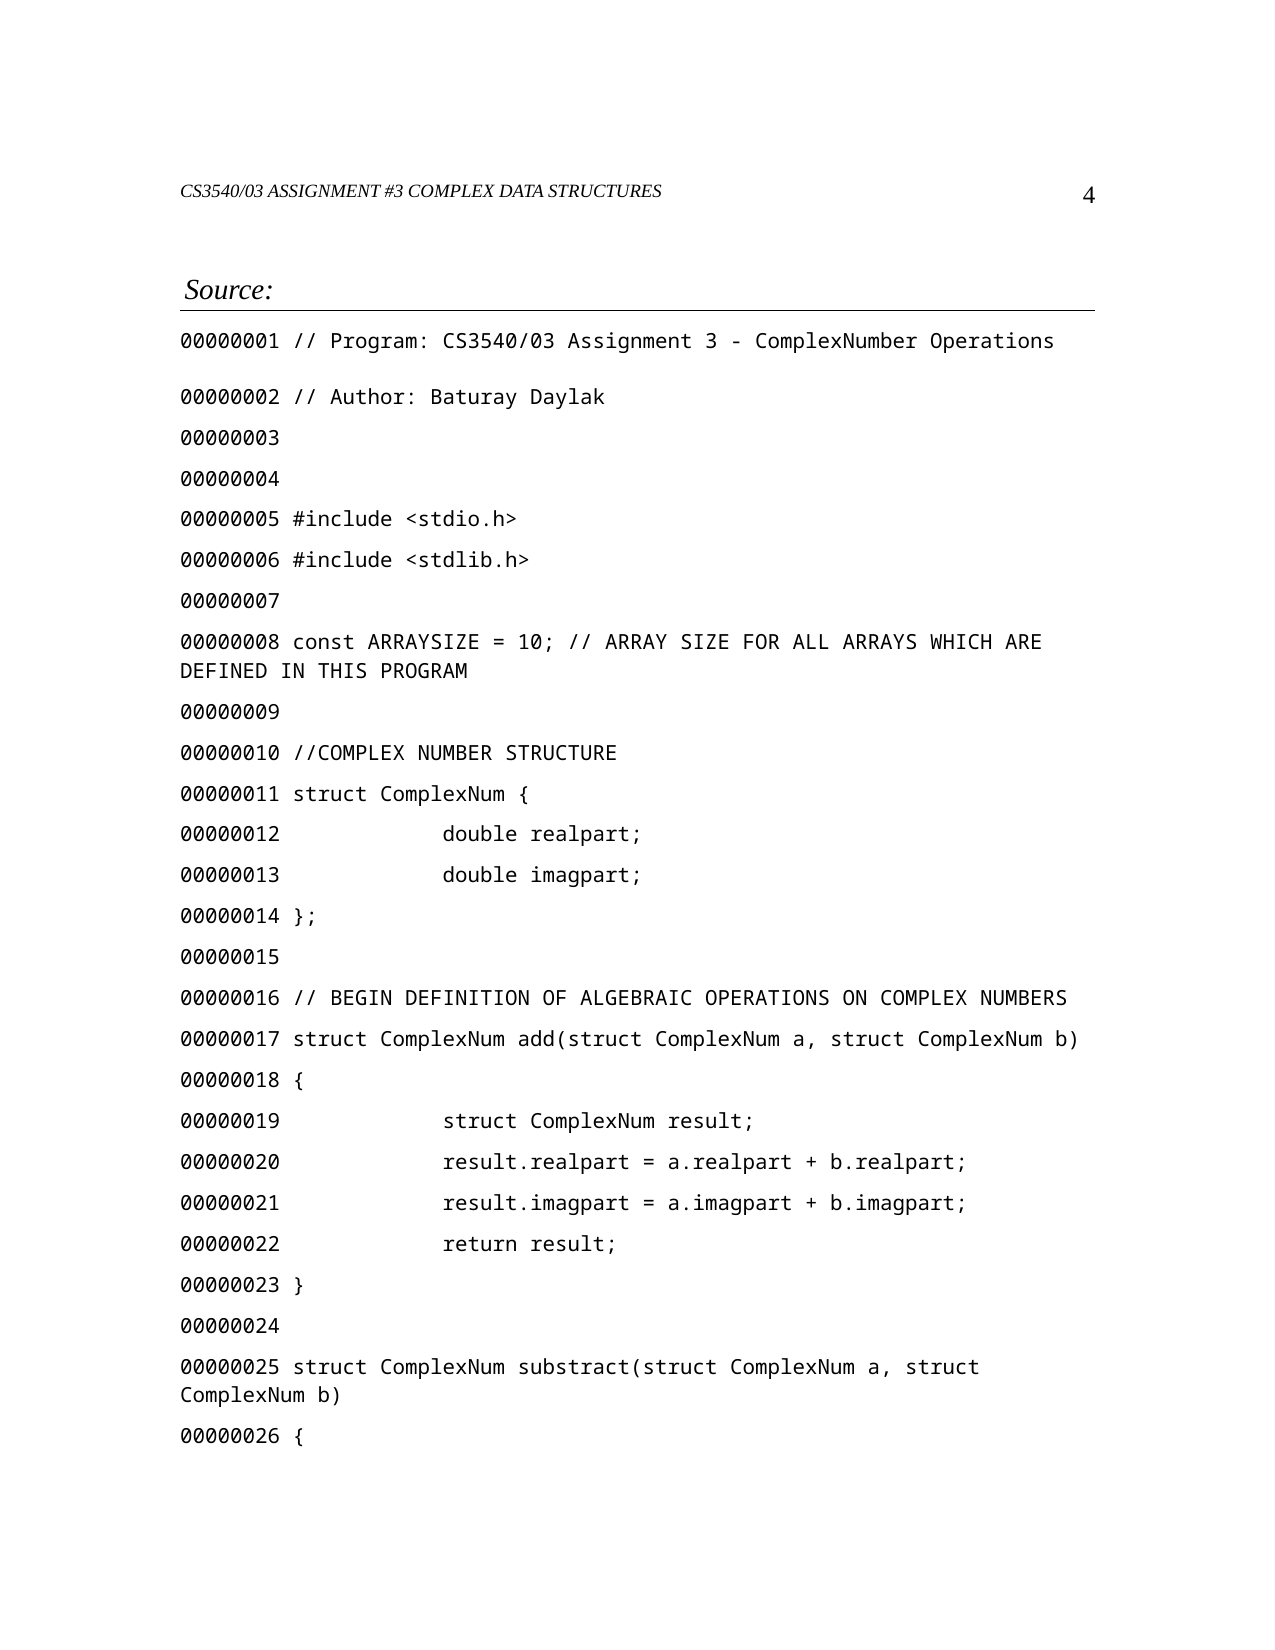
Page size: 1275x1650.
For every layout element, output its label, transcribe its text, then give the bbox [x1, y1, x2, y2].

text 00000005 #include <stdio.h> [180, 504, 1095, 533]
text 00000024 [180, 1311, 1095, 1339]
text 00000022 return result; [180, 1229, 1095, 1257]
text 00000026 { [180, 1421, 1095, 1449]
text Source: [180, 267, 1095, 310]
text 00000013 double imagpart; [180, 861, 1095, 889]
text 00000018 { [180, 1065, 1095, 1094]
text 00000016 // BEGIN DEFINITION OF ALGEBRAIC OPERATIONS ON COMPLEX NUMBERS [180, 983, 1095, 1012]
text 00000007 [180, 586, 1095, 615]
text 00000008 const ARRAYSIZE = 10; // ARRAY SIZE FOR ALL ARRAYS WHICH ARE DEFINED IN THIS PROGRAM [180, 627, 1095, 684]
text 00000017 struct ComplexNum add(struct ComplexNum a, struct ComplexNum b) [180, 1024, 1095, 1053]
text 00000023 } [180, 1270, 1095, 1298]
text 00000006 #include <stdlib.h> [180, 546, 1095, 574]
text 00000010 //COMPLEX NUMBER STRUCTURE [180, 738, 1095, 766]
text 00000021 result.imagpart = a.imagpart + b.imagpart; [180, 1188, 1095, 1216]
text 00000004 [180, 464, 1095, 492]
text 00000014 }; [180, 901, 1095, 930]
text 00000011 struct ComplexNum { [180, 779, 1095, 807]
text 00000009 [180, 697, 1095, 725]
text 00000003 [180, 423, 1095, 451]
text 00000015 [180, 942, 1095, 971]
text 00000019 struct ComplexNum result; [180, 1106, 1095, 1134]
text 00000020 result.realpart = a.realpart + b.realpart; [180, 1147, 1095, 1176]
text 00000025 struct ComplexNum substract(struct ComplexNum a, struct ComplexNum b) [180, 1352, 1095, 1409]
text 00000012 double realpart; [180, 819, 1095, 848]
text 00000001 // Program: CS3540/03 Assignment 3 - ComplexNumber Operations [180, 327, 1095, 355]
text 00000002 // Author: Baturay Daylak [180, 382, 1095, 410]
